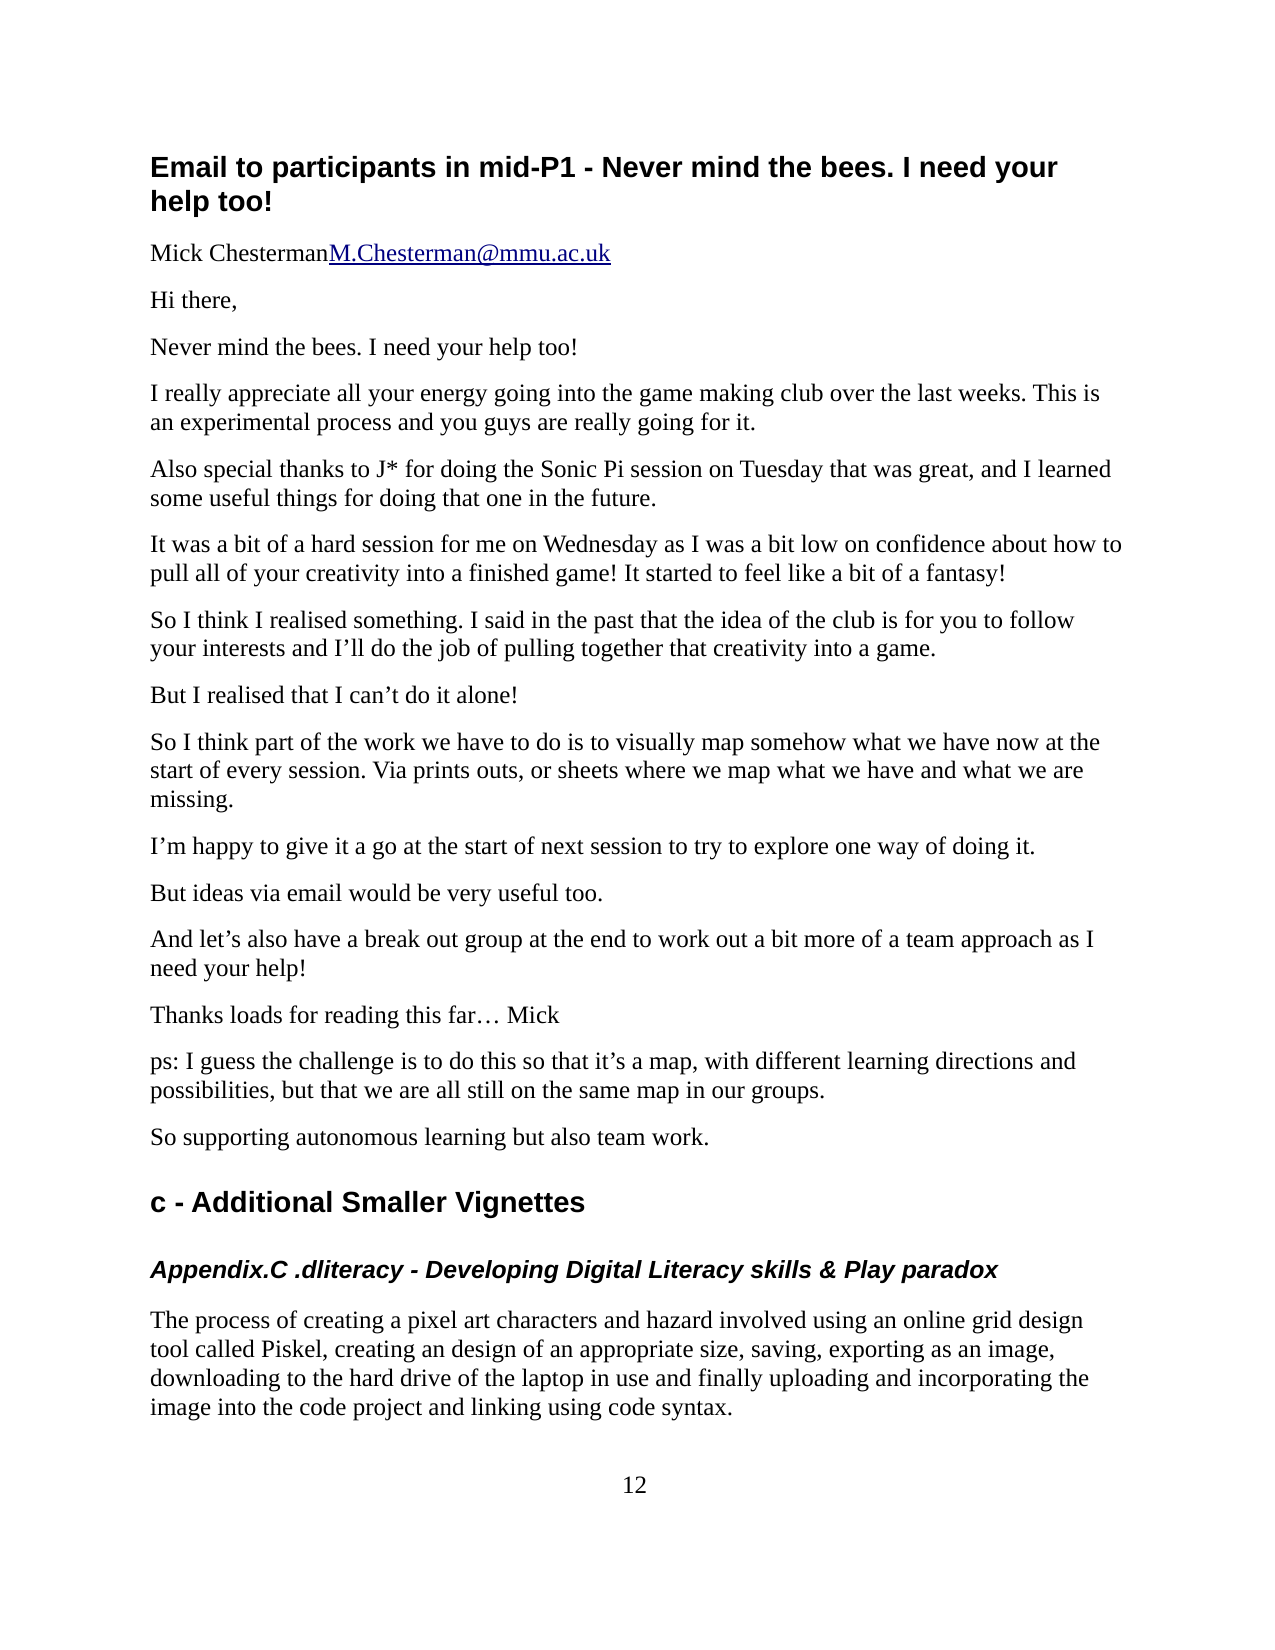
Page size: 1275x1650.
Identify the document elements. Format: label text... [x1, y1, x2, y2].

text Never mind the bees. I need your help too! [150, 332, 1125, 361]
text Thanks loads for reading this far… Mick [150, 1000, 1125, 1028]
text Hi there, [150, 285, 1125, 314]
text ps: I guess the challenge is to do this so that it’s a map, with different learning directions and possibilities, but that we are all still on the same map in our groups. [150, 1046, 1125, 1104]
text It was a bit of a hard session for me on Wednesday as I was a bit low on confidence about how to pull all of your creativity into a finished game! It started to feel like a bit of a fantasy! [150, 529, 1125, 587]
text I’m happy to give it a go at the start of next session to try to explore one way of doing it. [150, 831, 1125, 860]
text But I realised that I can’t do it alone! [150, 680, 1125, 709]
subtitle Email to participants in mid-P1 - Never mind the bees. I need your help too! [150, 150, 1125, 217]
text And let’s also have a break out group at the end to work out a bit more of a team approach as I need your help! [150, 924, 1125, 982]
text So I think I realised something. I said in the past that the idea of the club is for you to follow your interests and I’ll do the job of pulling together that creativity into a game. [150, 605, 1125, 662]
text The process of creating a pixel art characters and hazard involved using an online grid design tool called Piskel, creating an design of an appropriate size, saving, exporting as an image, downloading to the hard drive of the laptop in use and finally uploading and incorporating the image into the code project and linking using code syntax. [150, 1306, 1125, 1421]
subtitle c - Additional Smaller Vignettes [150, 1184, 1125, 1218]
text I really appreciate all your energy going into the game making club over the last weeks. This is an experimental process and you guys are really going for it. [150, 378, 1125, 436]
text So supporting autonomous learning but also team work. [150, 1122, 1125, 1151]
text So I think part of the work we have to do is to visually map somehow what we have now at the start of every session. Via prints outs, or sheets where we map what we have and what we are missing. [150, 727, 1125, 813]
text Also special thanks to J* for doing the Sonic Pi session on Tuesday that was great, and I learned some useful things for doing that one in the future. [150, 454, 1125, 511]
text But ideas via email would be very useful too. [150, 878, 1125, 906]
text Mick ChestermanM.Chesterman@mmu.ac.uk [150, 238, 1125, 267]
subtitle Appendix.C .dliteracy - Developing Digital Literacy skills & Play paradox [150, 1256, 1125, 1284]
